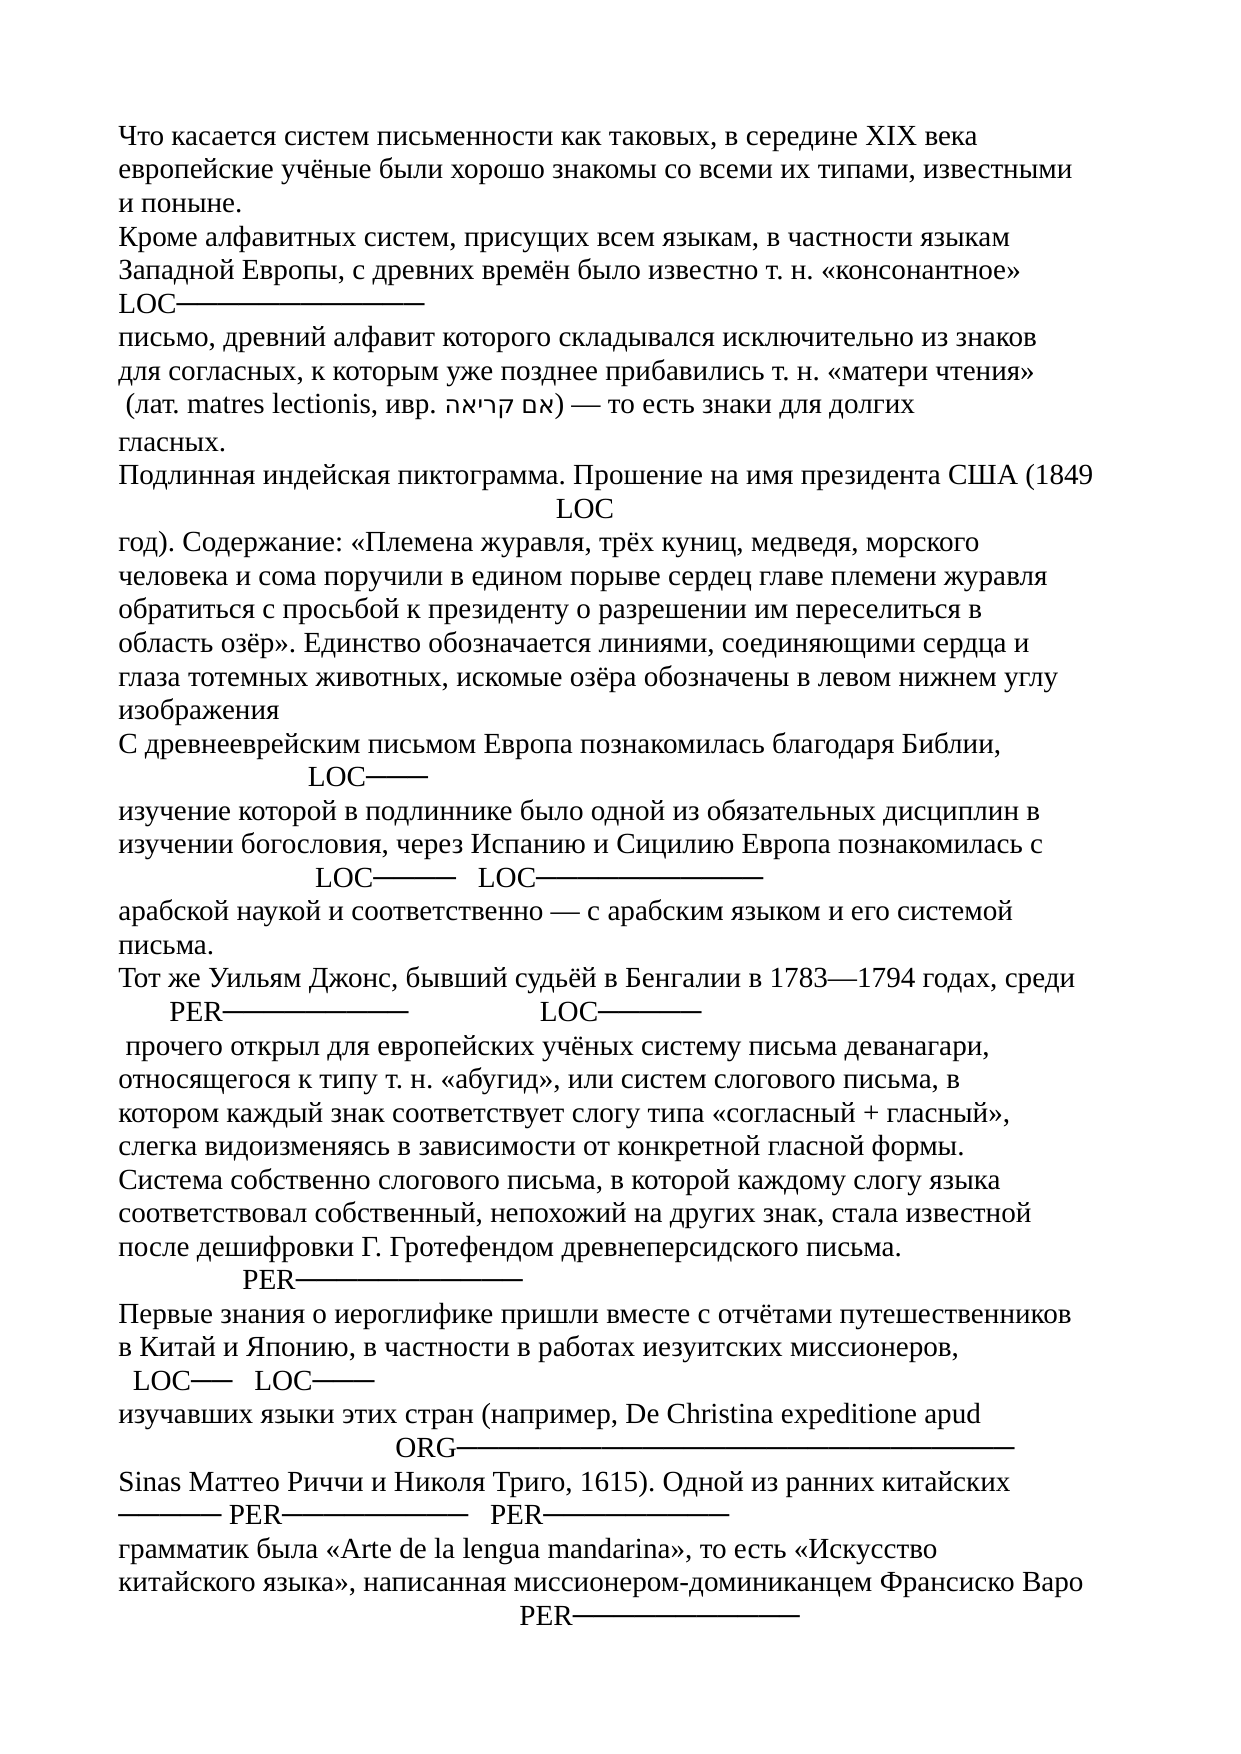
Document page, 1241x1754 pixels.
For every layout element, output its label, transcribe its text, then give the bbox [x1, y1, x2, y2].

text год). Содержание: «Племена журавля, трёх куниц, медведя, морского [118, 524, 1122, 558]
text арабской наукой и соответственно — с арабским языком и его системой [118, 893, 1122, 927]
text ORG─────────────────────────── [118, 1430, 1122, 1464]
text LOC──── LOC─────────── [118, 860, 1122, 893]
text обратиться с просьбой к президенту о разрешении им переселиться в [118, 592, 1122, 625]
text LOC─── [118, 759, 1122, 793]
text Западной Европы, с древних времён было известно т. н. «консонантное» [118, 252, 1122, 286]
text глаза тотемных животных, искомые озёра обозначены в левом нижнем углу [118, 659, 1122, 692]
text изучение которой в подлиннике было одной из обязательных дисциплин в [118, 793, 1122, 826]
text соответствовал собственный, непохожий на других знак, стала известной [118, 1195, 1122, 1229]
text область озёр». Единство обозначается линиями, соединяющими сердца и [118, 625, 1122, 659]
text прочего открыл для европейских учёных систему письма деванагари, [118, 1028, 1122, 1061]
text С древнееврейским письмом Европа познакомилась благодаря Библии, [118, 726, 1122, 759]
text в Китай и Японию, в частности в работах иезуитских миссионеров, [118, 1329, 1122, 1363]
text LOC── LOC─── [118, 1363, 1122, 1397]
text и поныне. [118, 185, 1122, 219]
text Тот же Уильям Джонс, бывший судьёй в Бенгалии в 1783—1794 годах, среди [118, 961, 1122, 994]
text китайского языка», написанная миссионером-доминиканцем Франсиско Варо [118, 1564, 1122, 1598]
text LOC──────────── [118, 286, 1122, 319]
text Sinas Маттео Риччи и Николя Триго, 1615). Одной из ранних китайских [118, 1464, 1122, 1497]
text после дешифровки Г. Гротефендом древнеперсидского письма. [118, 1229, 1122, 1262]
text изображения [118, 692, 1122, 726]
text котором каждый знак соответствует слогу типа «согласный + гласный», [118, 1095, 1122, 1128]
text гласных. [118, 424, 1122, 457]
text Система собственно слогового письма, в которой каждому слогу языка [118, 1162, 1122, 1195]
text Подлинная индейская пиктограмма. Прошение на имя президента США (1849 [118, 457, 1122, 491]
text PER─────────── [118, 1262, 1122, 1296]
text письмо, древний алфавит которого складывался исключительно из знаков [118, 319, 1122, 353]
text изучении богословия, через Испанию и Сицилию Европа познакомилась с [118, 826, 1122, 860]
text слегка видоизменяясь в зависимости от конкретной гласной формы. [118, 1128, 1122, 1162]
text Кроме алфавитных систем, присущих всем языкам, в частности языкам [118, 219, 1122, 252]
text (лат. matres lectionis, ивр. אם קריאה‎) — то есть знаки для долгих [118, 386, 1122, 424]
text изучавших языки этих стран (например, De Christina expeditione apud [118, 1397, 1122, 1430]
text ───── PER───────── PER───────── [118, 1497, 1122, 1531]
text Что касается систем письменности как таковых, в середине XIX века [118, 118, 1122, 152]
text Первые знания о иероглифике пришли вместе с отчётами путешественников [118, 1296, 1122, 1329]
text письма. [118, 927, 1122, 961]
text PER─────────── [118, 1598, 1122, 1631]
text относящегося к типу т. н. «абугид», или систем слогового письма, в [118, 1061, 1122, 1095]
text человека и сома поручили в едином порыве сердец главе племени журавля [118, 558, 1122, 592]
text PER───────── LOC───── [118, 994, 1122, 1028]
text европейские учёные были хорошо знакомы со всеми их типами, известными [118, 152, 1122, 185]
text для согласных, к которым уже позднее прибавились т. н. «матери чтения» [118, 353, 1122, 386]
text грамматик была «Arte de la lengua mandarina», то есть «Искусство [118, 1531, 1122, 1564]
text LOC [118, 491, 1122, 524]
